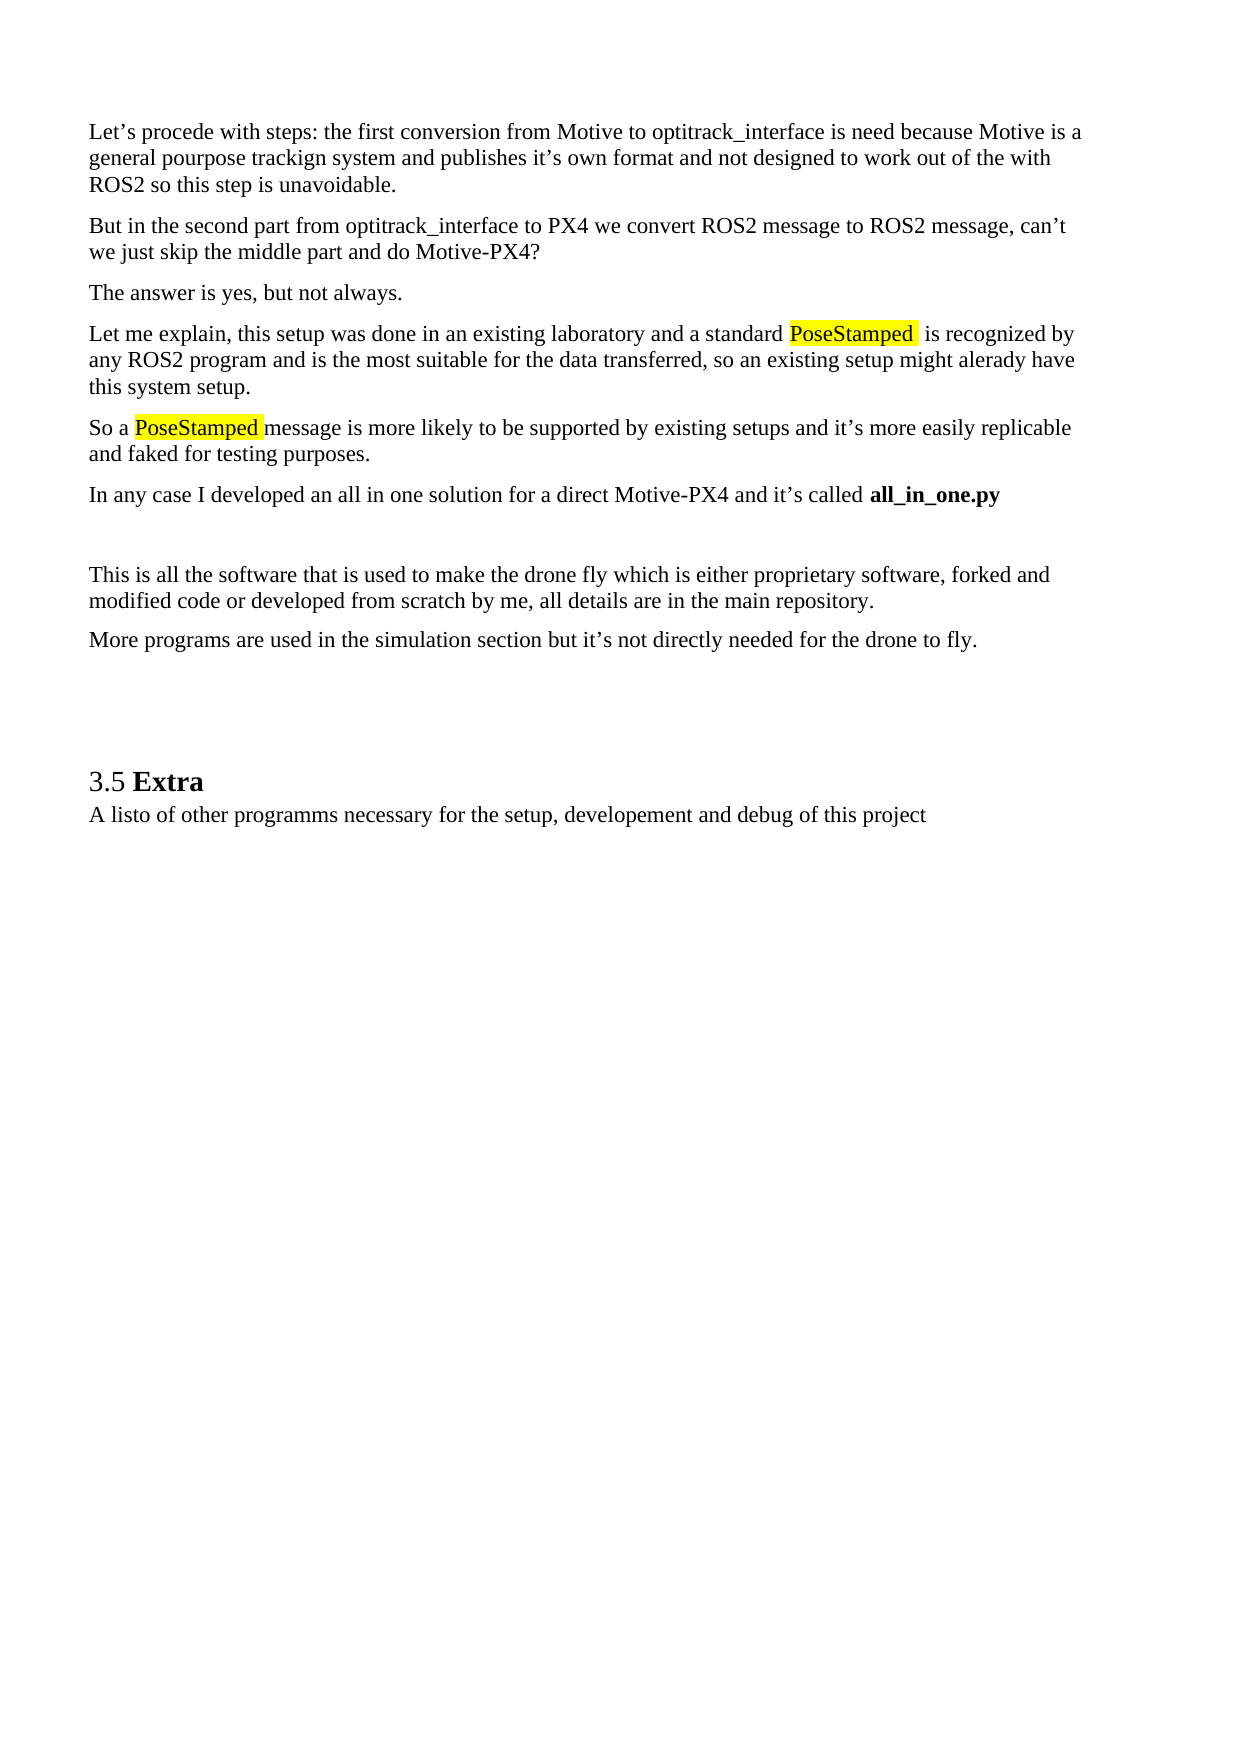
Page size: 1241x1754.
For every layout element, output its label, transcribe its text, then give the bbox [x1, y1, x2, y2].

list In any case I developed an all in one solution for a direct Motive-PX4 and it’s called all_in_one.py [0, 481, 1092, 507]
list The answer is yes, but not always. [0, 279, 1092, 305]
list More programs are used in the simulation section but it’s not directly needed for the drone to fly. [0, 626, 1092, 652]
text This is all the software that is used to make the drone fly which is either proprietary software, forked and modified code or developed from scratch by me, all details are in the main repository. [89, 561, 1092, 613]
subtitle 3.5 Extra [89, 764, 1092, 798]
list Let me explain, this setup was done in an existing laboratory and a standard PoseStamped is recognized by any ROS2 program and is the most suitable for the data transferred, so an existing setup might alerady have this system setup. [0, 320, 1092, 399]
list A listo of other programms necessary for the setup, developement and debug of this project [0, 801, 1092, 827]
list So a PoseStamped message is more likely to be supported by existing setups and it’s more easily replicable and faked for testing purposes. [0, 414, 1092, 466]
list Let’s procede with steps: the first conversion from Motive to optitrack_interface is need because Motive is a general pourpose trackign system and publishes it’s own format and not designed to work out of the with ROS2 so this step is unavoidable. [0, 118, 1092, 197]
list But in the second part from optitrack_interface to PX4 we convert ROS2 message to ROS2 message, can’t we just skip the middle part and do Motive-PX4? [0, 212, 1092, 264]
